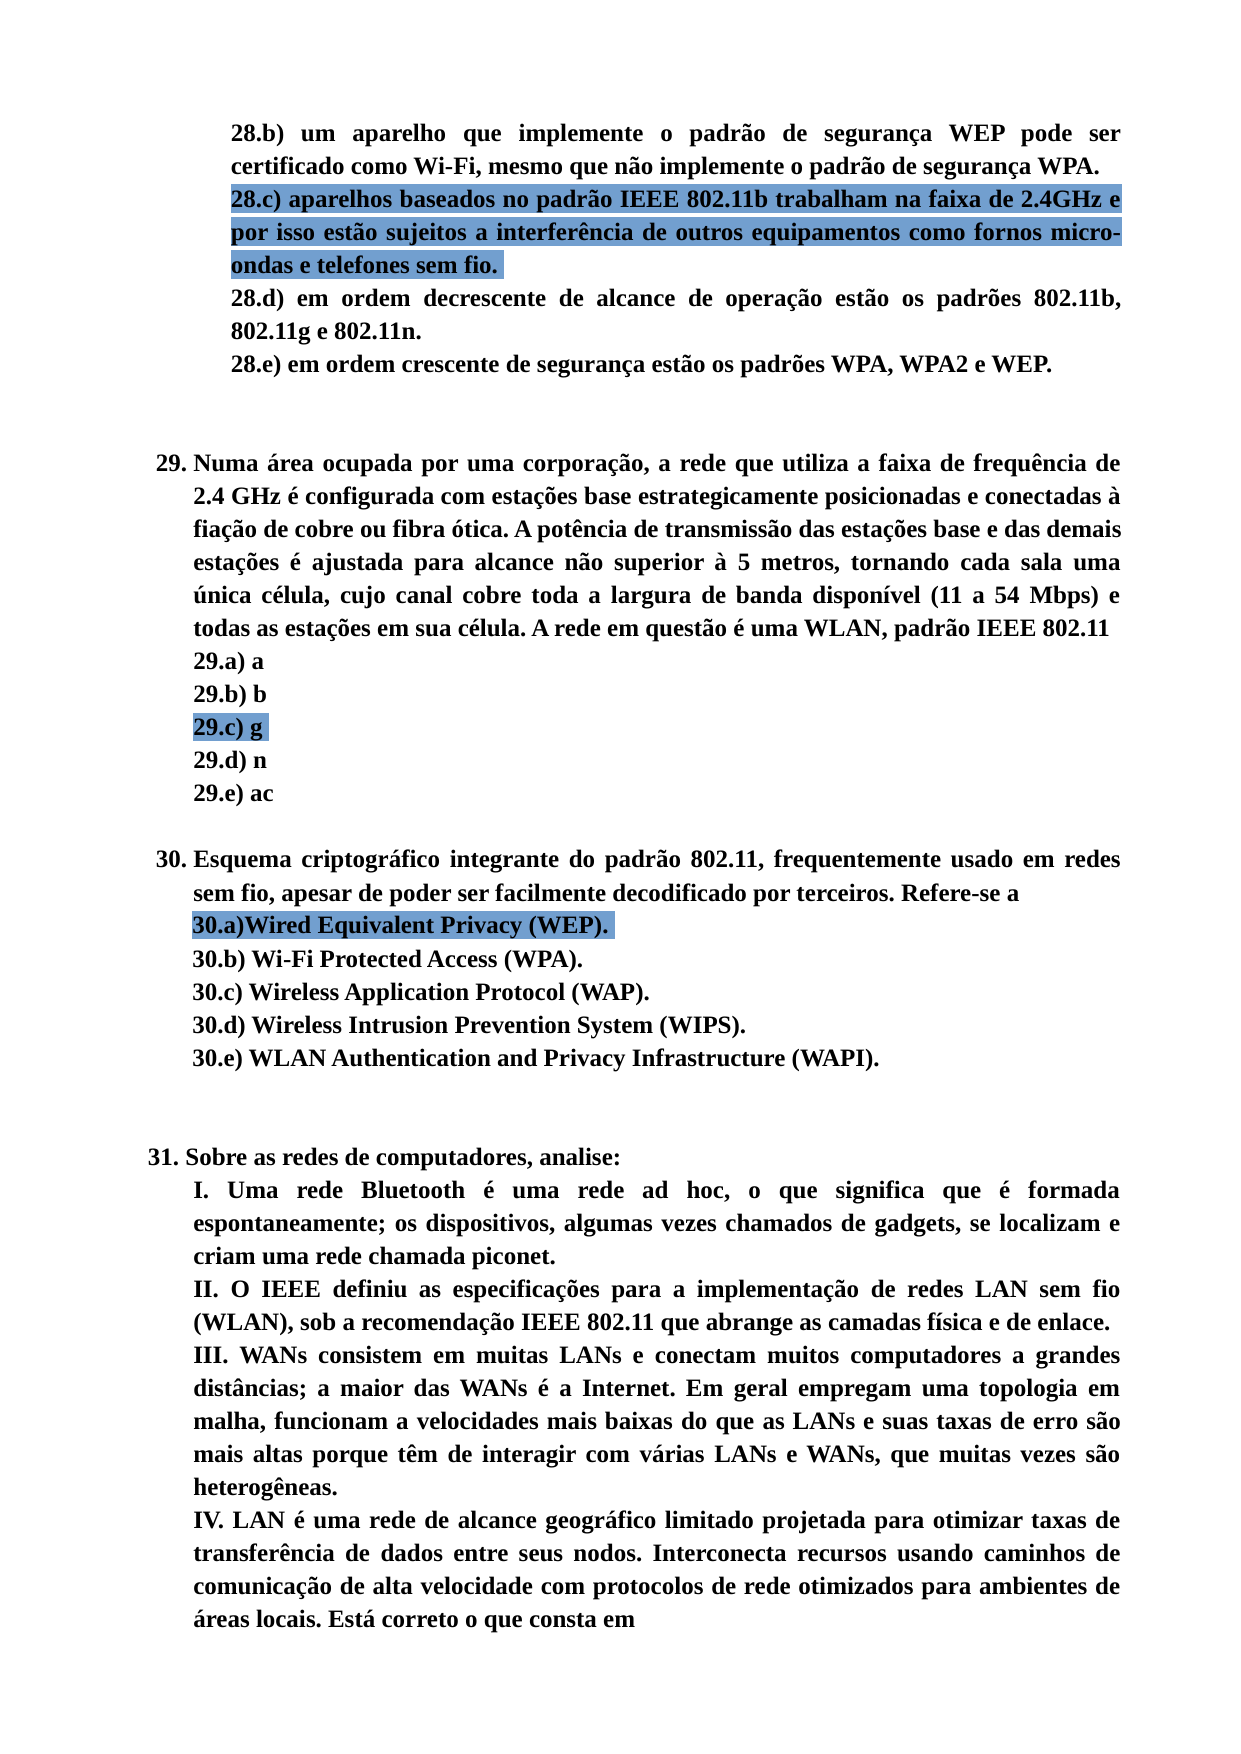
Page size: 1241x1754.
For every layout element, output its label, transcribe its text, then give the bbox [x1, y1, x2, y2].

list 29.d) n [156, 746, 1122, 774]
list Numa área ocupada por uma corporação, a rede que utiliza a faixa de frequência de 2.4 GHz é configurada com estações base estrategicamente posicionadas e conectadas à fiação de cobre ou fibra ótica. A potência de transmissão das estações base e das demais estações é ajustada para alcance não superior à 5 metros, tornando cada sala uma única célula, cujo canal cobre toda a largura de banda disponível (11 a 54 Mbps) e todas as estações em sua célula. A rede em questão é uma WLAN, padrão IEEE 802.11 [156, 448, 1122, 642]
list 28.b) um aparelho que implemente o padrão de segurança WEP pode ser certificado como Wi-Fi, mesmo que não implemente o padrão de segurança WPA. [193, 118, 1122, 180]
text 30.a)Wired Equivalent Privacy (WEP). [118, 911, 1122, 939]
text 30.b) Wi-Fi Protected Access (WPA). [118, 944, 1122, 972]
list 29.a) a [156, 646, 1122, 675]
list 29.c) g [156, 712, 1122, 741]
list I. Uma rede Bluetooth é uma rede ad hoc, o que significa que é formada espontaneamente; os dispositivos, algumas vezes chamados de gadgets, se localizam e criam uma rede chamada piconet. [156, 1175, 1122, 1269]
list 28.d) em ordem decrescente de alcance de operação estão os padrões 802.11b, 802.11g e 802.11n. [193, 283, 1122, 345]
list 28.c) aparelhos baseados no padrão IEEE 802.11b trabalham na faixa de 2.4GHz e por isso estão sujeitos a interferência de outros equipamentos como fornos micro-ondas e telefones sem fio. [193, 184, 1122, 279]
list II. O IEEE definiu as especificações para a implementação de redes LAN sem fio (WLAN), sob a recomendação IEEE 802.11 que abrange as camadas física e de enlace. [156, 1274, 1122, 1336]
list IV. LAN é uma rede de alcance geográfico limitado projetada para otimizar taxas de transferência de dados entre seus nodos. Interconecta recursos usando caminhos de comunicação de alta velocidade com protocolos de rede otimizados para ambientes de áreas locais. Está correto o que consta em [156, 1505, 1122, 1633]
list Esquema criptográfico integrante do padrão 802.11, frequentemente usado em redes sem fio, apesar de poder ser facilmente decodificado por terceiros. Refere-se a [156, 844, 1122, 906]
list 31. Sobre as redes de computadores, analise: [118, 1142, 1122, 1171]
text 30.d) Wireless Intrusion Prevention System (WIPS). [118, 1010, 1122, 1038]
list 29.b) b [156, 679, 1122, 708]
text 30.c) Wireless Application Protocol (WAP). [118, 977, 1122, 1005]
text 30.e) WLAN Authentication and Privacy Infrastructure (WAPI). [118, 1043, 1122, 1071]
list 28.e) em ordem crescente de segurança estão os padrões WPA, WPA2 e WEP. [193, 349, 1122, 378]
list III. WANs consistem em muitas LANs e conectam muitos computadores a grandes distâncias; a maior das WANs é a Internet. Em geral empregam uma topologia em malha, funcionam a velocidades mais baixas do que as LANs e suas taxas de erro são mais altas porque têm de interagir com várias LANs e WANs, que muitas vezes são heterogêneas. [156, 1340, 1122, 1501]
list 29.e) ac [156, 778, 1122, 807]
